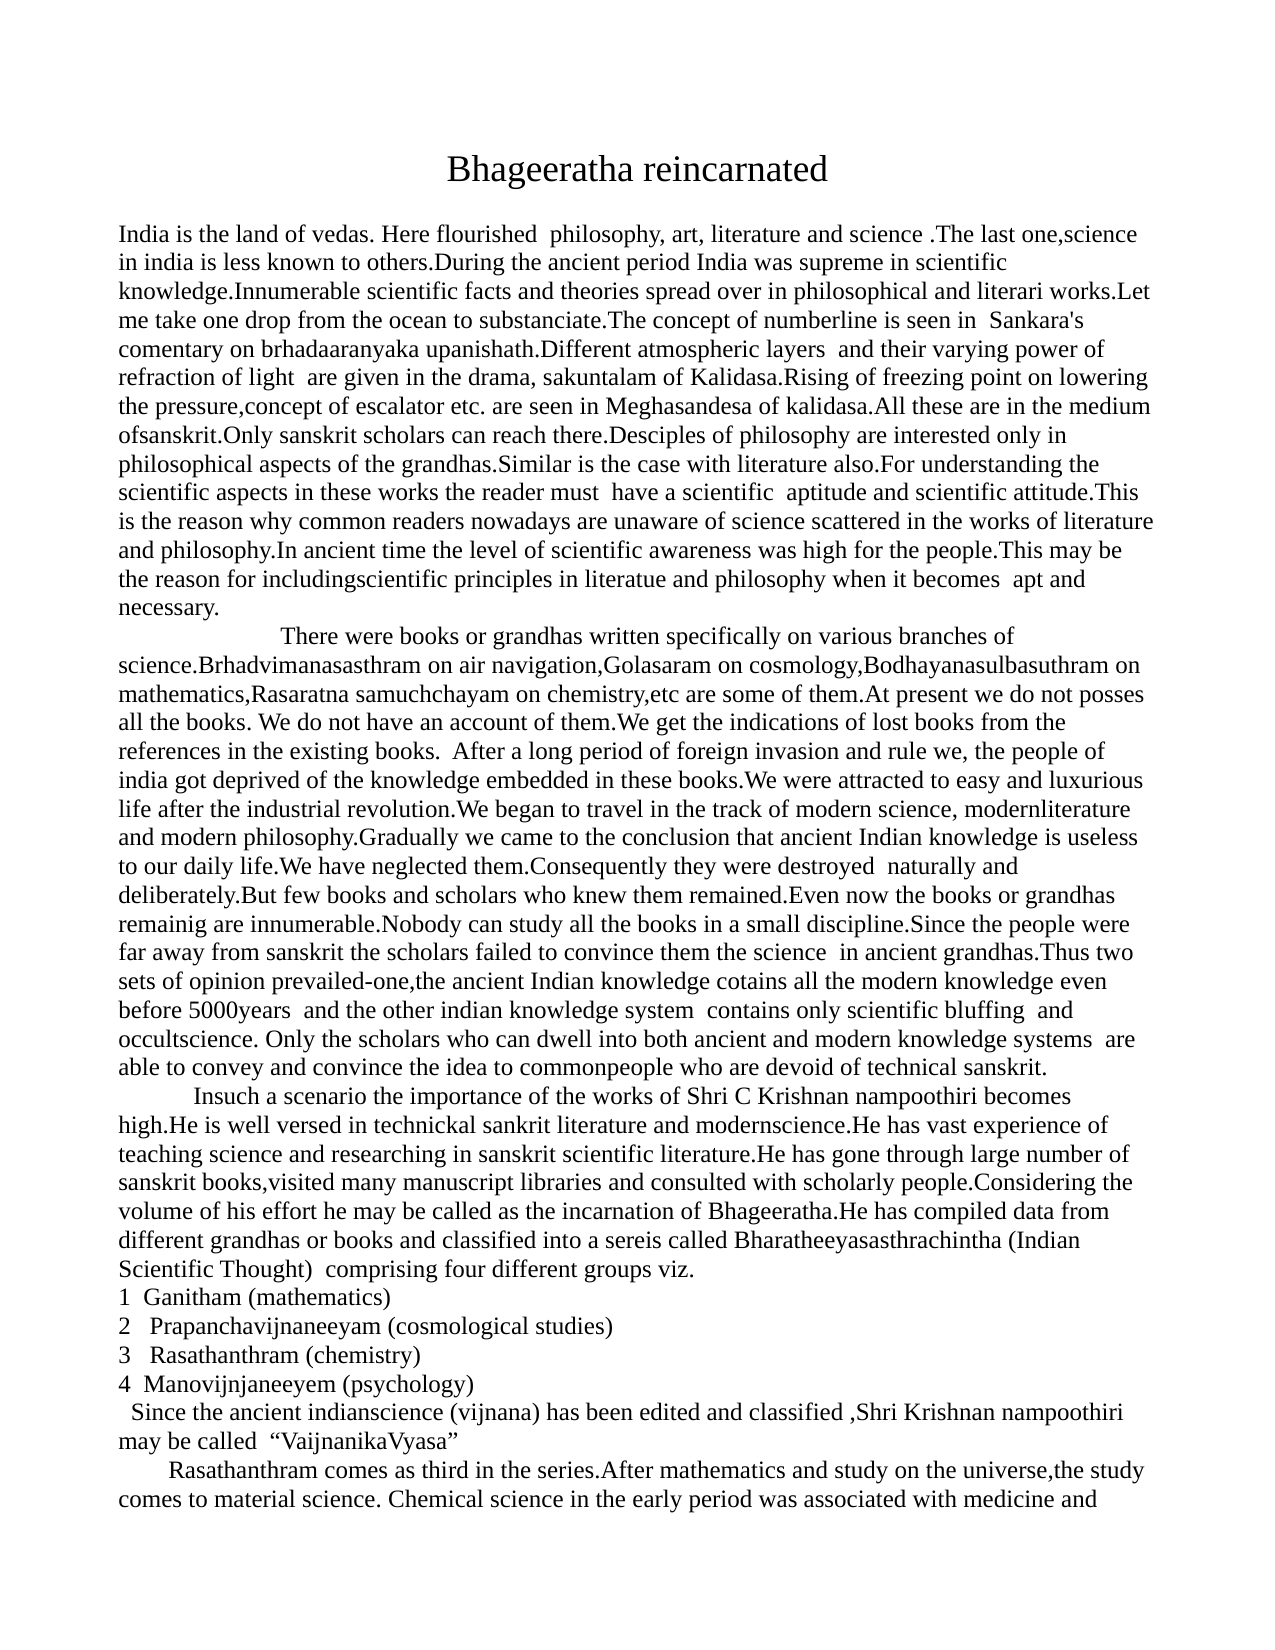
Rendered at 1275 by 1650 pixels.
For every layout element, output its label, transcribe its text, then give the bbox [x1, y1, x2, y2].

text 1 Ganitham (mathematics) [118, 1282, 1157, 1311]
text There were books or grandhas written specifically on various branches of science.Brhadvimanasasthram on air navigation,Golasaram on cosmology,Bodhayanasulbasuthram on mathematics,Rasaratna samuchchayam on chemistry,etc are some of them.At present we do not posses all the books. We do not have an account of them.We get the indications of lost books from the references in the existing books. After a long period of foreign invasion and rule we, the people of india got deprived of the knowledge embedded in these books.We were attracted to easy and luxurious life after the industrial revolution.We began to travel in the track of modern science, modernliterature and modern philosophy.Gradually we came to the conclusion that ancient Indian knowledge is useless to our daily life.We have neglected them.Consequently they were destroyed naturally and deliberately.But few books and scholars who knew them remained.Even now the books or grandhas remainig are innumerable.Nobody can study all the books in a small discipline.Since the people were far away from sanskrit the scholars failed to convince them the science in ancient grandhas.Thus two sets of opinion prevailed-one,the ancient Indian knowledge cotains all the modern knowledge even before 5000years and the other indian knowledge system contains only scientific bluffing and occultscience. Only the scholars who can dwell into both ancient and modern knowledge systems are able to convey and convince the idea to commonpeople who are devoid of technical sanskrit. [118, 621, 1157, 1081]
text India is the land of vedas. Here flourished philosophy, art, literature and science .The last one,science in india is less known to others.During the ancient period India was supreme in scientific knowledge.Innumerable scientific facts and theories spread over in philosophical and literari works.Let me take one drop from the ocean to substanciate.The concept of numberline is seen in Sankara's comentary on brhadaaranyaka upanishath.Different atmospheric layers and their varying power of refraction of light are given in the drama, sakuntalam of Kalidasa.Rising of freezing point on lowering the pressure,concept of escalator etc. are seen in Meghasandesa of kalidasa.All these are in the medium ofsanskrit.Only sanskrit scholars can reach there.Desciples of philosophy are interested only in philosophical aspects of the grandhas.Similar is the case with literature also.For understanding the scientific aspects in these works the reader must have a scientific aptitude and scientific attitude.This is the reason why common readers nowadays are unaware of science scattered in the works of literature and philosophy.In ancient time the level of scientific awareness was high for the people.This may be the reason for includingscientific principles in literatue and philosophy when it becomes apt and necessary. [118, 219, 1157, 621]
text 2 Prapanchavijnaneeyam (cosmological studies) [118, 1311, 1157, 1340]
text Insuch a scenario the importance of the works of Shri C Krishnan nampoothiri becomes high.He is well versed in technickal sankrit literature and modernscience.He has vast experience of teaching science and researching in sanskrit scientific literature.He has gone through large number of sanskrit books,visited many manuscript libraries and consulted with scholarly people.Considering the volume of his effort he may be called as the incarnation of Bhageeratha.He has compiled data from different grandhas or books and classified into a sereis called Bharatheeyasasthrachintha (Indian Scientific Thought) comprising four different groups viz. [118, 1081, 1157, 1282]
text 3 Rasathanthram (chemistry) [118, 1340, 1157, 1369]
text Bhageeratha reincarnated [118, 147, 1157, 190]
text Since the ancient indianscience (vijnana) has been edited and classified ,Shri Krishnan nampoothiri may be called “VaijnanikaVyasa” [118, 1397, 1157, 1455]
text Rasathanthram comes as third in the series.After mathematics and study on the universe,the study comes to material science. Chemical science in the early period was associated with medicine and [118, 1455, 1157, 1512]
text 4 Manovijnjaneeyem (psychology) [118, 1369, 1157, 1397]
